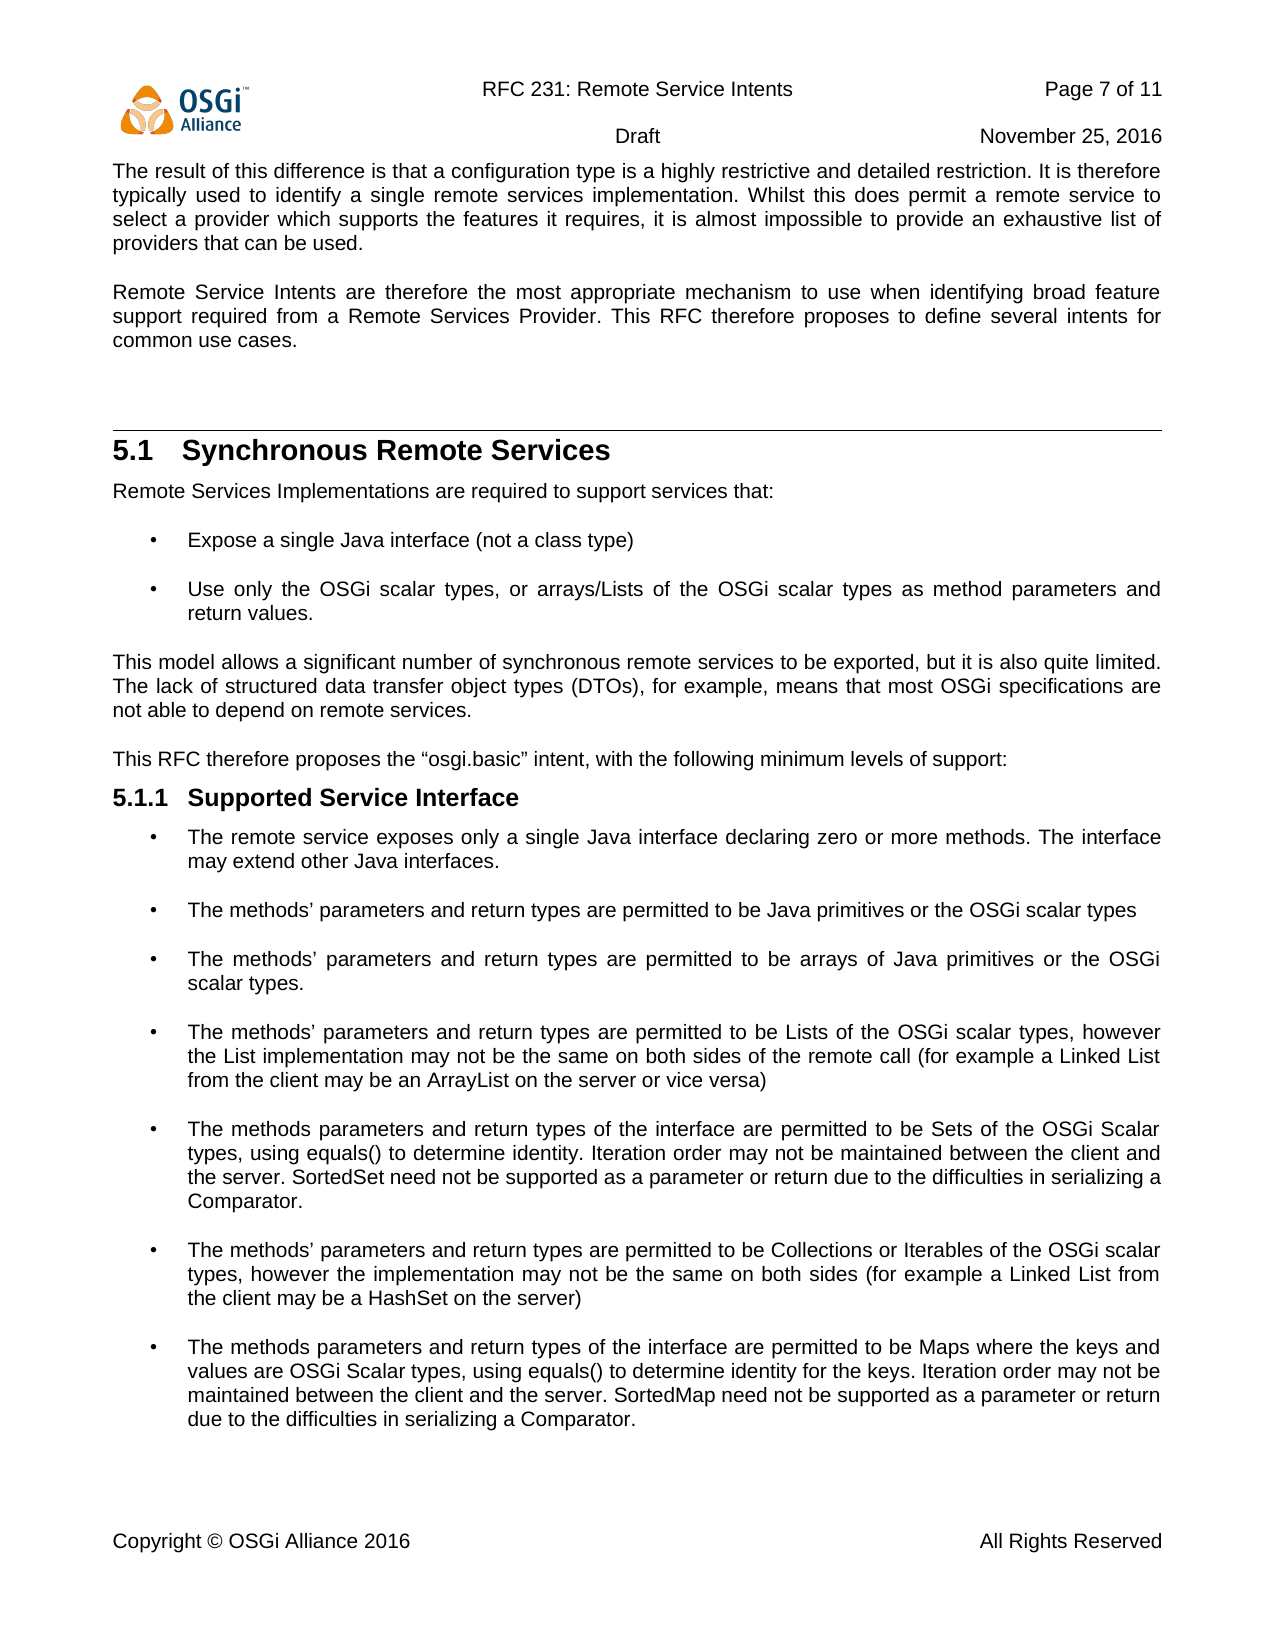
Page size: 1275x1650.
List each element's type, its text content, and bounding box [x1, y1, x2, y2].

subtitle Supported Service Interface [112, 783, 1162, 812]
subtitle Synchronous Remote Services [112, 431, 1162, 466]
list Use only the OSGi scalar types, or arrays/Lists of the OSGi scalar types as method parameters and return values. [150, 577, 1162, 625]
text Remote Service Intents are therefore the most appropriate mechanism to use when identifying broad feature support required from a Remote Services Provider. This RFC therefore proposes to define several intents for common use cases. [112, 280, 1162, 352]
list The methods’ parameters and return types are permitted to be Java primitives or the OSGi scalar types [150, 898, 1162, 922]
text The result of this difference is that a configuration type is a highly restrictive and detailed restriction. It is therefore typically used to identify a single remote services implementation. Whilst this does permit a remote service to select a provider which supports the features it requires, it is almost impossible to provide an exhaustive list of providers that can be used. [112, 159, 1162, 255]
picture [113, 78, 257, 142]
list The methods’ parameters and return types are permitted to be Lists of the OSGi scalar types, however the List implementation may not be the same on both sides of the remote call (for example a Linked List from the client may be an ArrayList on the server or vice versa) [150, 1020, 1162, 1092]
list Expose a single Java interface (not a class type) [150, 528, 1162, 552]
list The methods parameters and return types of the interface are permitted to be Sets of the OSGi Scalar types, using equals() to determine identity. Iteration order may not be maintained between the client and the server. SortedSet need not be supported as a parameter or return due to the difficulties in serializing a Comparator. [150, 1117, 1162, 1213]
text This model allows a significant number of synchronous remote services to be exported, but it is also quite limited. The lack of structured data transfer object types (DTOs), for example, means that most OSGi specifications are not able to depend on remote services. [112, 650, 1162, 722]
list The remote service exposes only a single Java interface declaring zero or more methods. The interface may extend other Java interfaces. [150, 824, 1162, 873]
list The methods parameters and return types of the interface are permitted to be Maps where the keys and values are OSGi Scalar types, using equals() to determine identity for the keys. Iteration order may not be maintained between the client and the server. SortedMap need not be supported as a parameter or return due to the difficulties in serializing a Comparator. [150, 1334, 1162, 1431]
list The methods’ parameters and return types are permitted to be Collections or Iterables of the OSGi scalar types, however the implementation may not be the same on both sides (for example a Linked List from the client may be a HashSet on the server) [150, 1238, 1162, 1309]
text Remote Services Implementations are required to support services that: [112, 479, 1162, 503]
list The methods’ parameters and return types are permitted to be arrays of Java primitives or the OSGi scalar types. [150, 947, 1162, 995]
text This RFC therefore proposes the “osgi.basic” intent, with the following minimum levels of support: [112, 747, 1162, 771]
